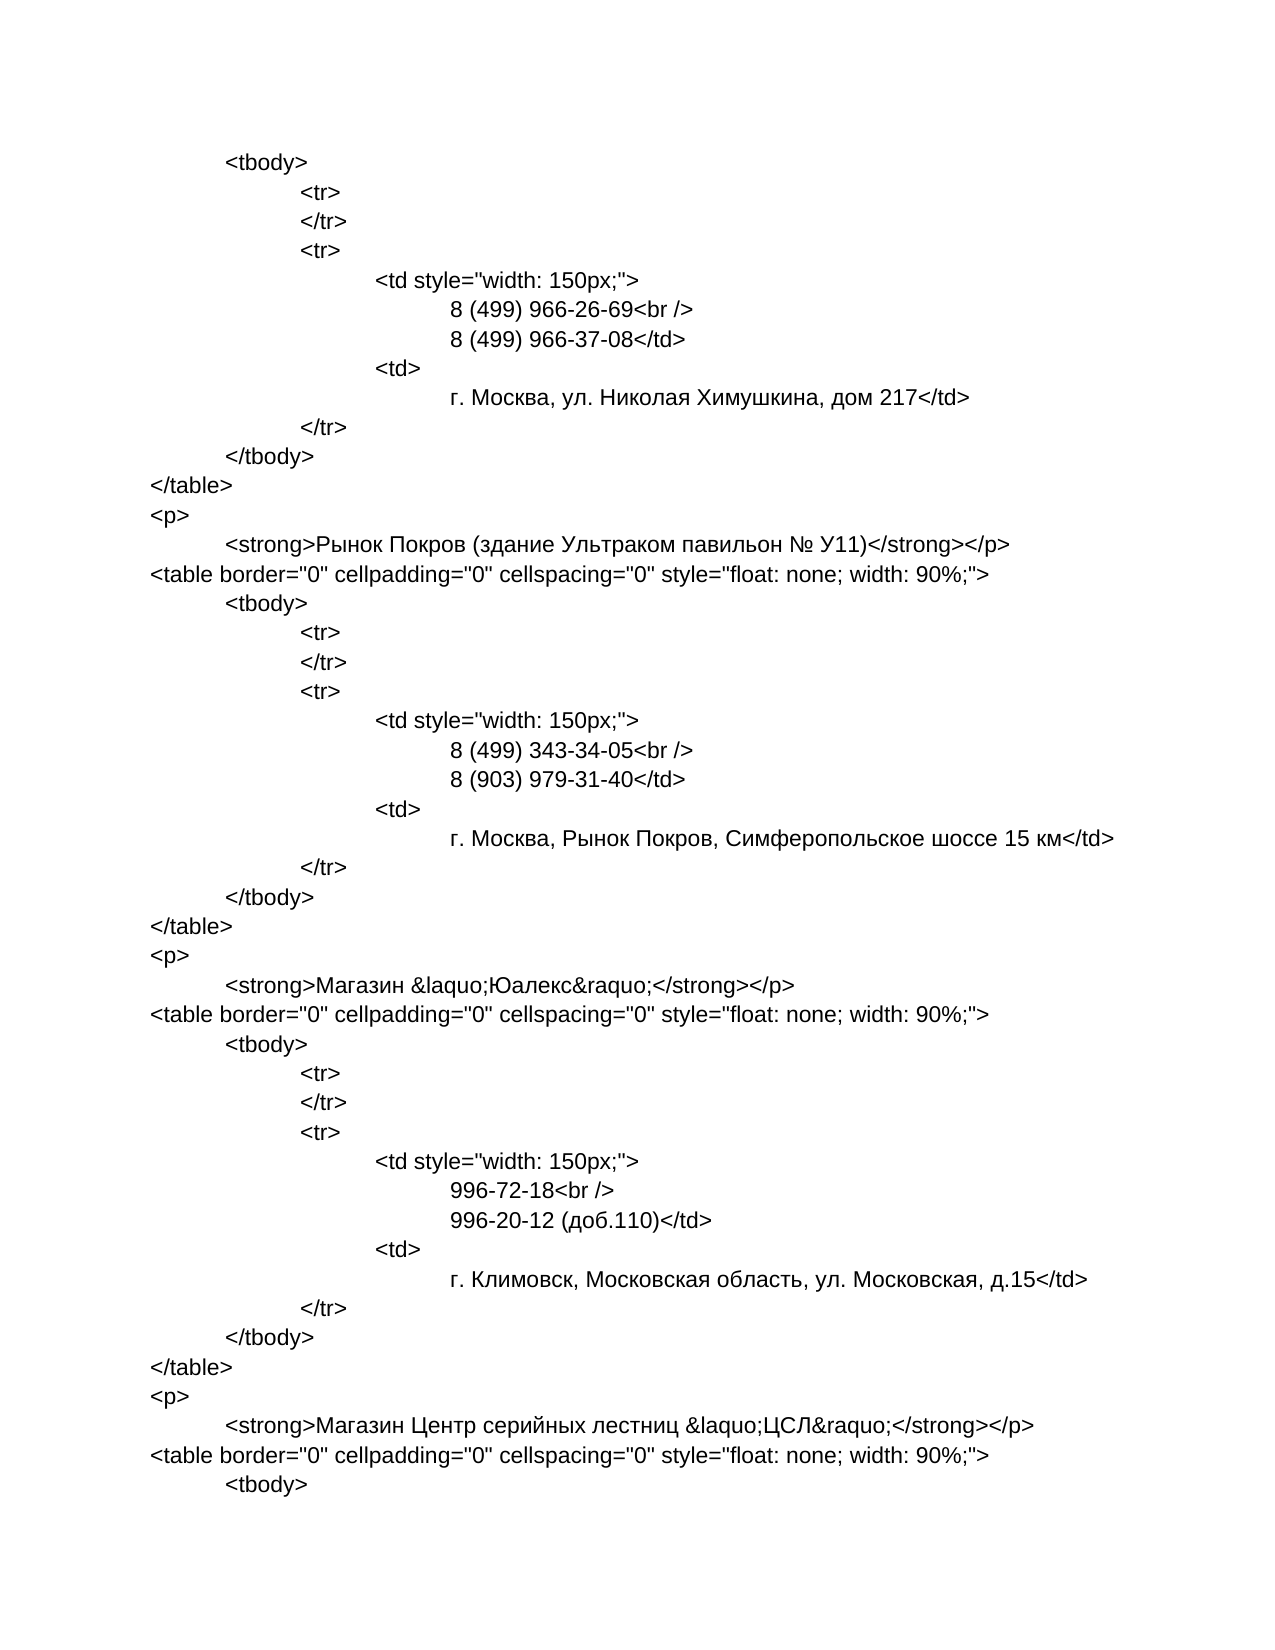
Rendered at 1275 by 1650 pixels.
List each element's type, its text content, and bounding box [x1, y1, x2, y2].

text <td> [150, 796, 1125, 822]
text <p> [150, 502, 1125, 528]
text <tbody> [150, 150, 1125, 176]
text <td> [150, 1237, 1125, 1262]
text <tbody> [150, 1031, 1125, 1057]
text г. Москва, ул. Николая Химушкина, дом 217</td> [150, 385, 1125, 411]
text <tr> [150, 1061, 1125, 1086]
text </tbody> [150, 444, 1125, 469]
text <table border="0" cellpadding="0" cellspacing="0" style="float: none; width: 90%;"> [150, 1002, 1125, 1027]
text 8 (499) 966-37-08</td> [150, 326, 1125, 352]
text <td style="width: 150px;"> [150, 708, 1125, 734]
text <table border="0" cellpadding="0" cellspacing="0" style="float: none; width: 90%;"> [150, 561, 1125, 587]
text <tr> [150, 179, 1125, 205]
text </tr> [150, 855, 1125, 881]
text <tr> [150, 1119, 1125, 1145]
text <tr> [150, 238, 1125, 264]
text <td style="width: 150px;"> [150, 1149, 1125, 1174]
text <table border="0" cellpadding="0" cellspacing="0" style="float: none; width: 90%;"> [150, 1442, 1125, 1468]
text 8 (499) 343-34-05<br /> [150, 737, 1125, 763]
text 996-20-12 (доб.110)</td> [150, 1207, 1125, 1233]
text <strong>Магазин Центр серийных лестниц &laquo;ЦСЛ&raquo;</strong></p> [150, 1413, 1125, 1439]
text </table> [150, 1354, 1125, 1380]
text <td style="width: 150px;"> [150, 267, 1125, 293]
text </table> [150, 914, 1125, 939]
text </tr> [150, 209, 1125, 234]
text <p> [150, 943, 1125, 969]
text </tr> [150, 414, 1125, 440]
text г. Москва, Рынок Покров, Симферопольское шоссе 15 км</td> [150, 826, 1125, 851]
text <tbody> [150, 1472, 1125, 1497]
text </tbody> [150, 1325, 1125, 1351]
text </tbody> [150, 884, 1125, 910]
text </tr> [150, 1296, 1125, 1321]
text <td> [150, 356, 1125, 381]
text <tr> [150, 679, 1125, 704]
text <strong>Магазин &laquo;Юалекс&raquo;</strong></p> [150, 972, 1125, 998]
text г. Климовск, Московская область, ул. Московская, д.15</td> [150, 1266, 1125, 1292]
text 8 (499) 966-26-69<br /> [150, 297, 1125, 322]
text </tr> [150, 649, 1125, 675]
text <tbody> [150, 591, 1125, 616]
text <strong>Рынок Покров (здание Ультраком павильон № У11)</strong></p> [150, 532, 1125, 557]
text </table> [150, 473, 1125, 499]
text </tr> [150, 1090, 1125, 1116]
text <p> [150, 1384, 1125, 1409]
text 996-72-18<br /> [150, 1178, 1125, 1204]
text <tr> [150, 620, 1125, 646]
text 8 (903) 979-31-40</td> [150, 767, 1125, 792]
